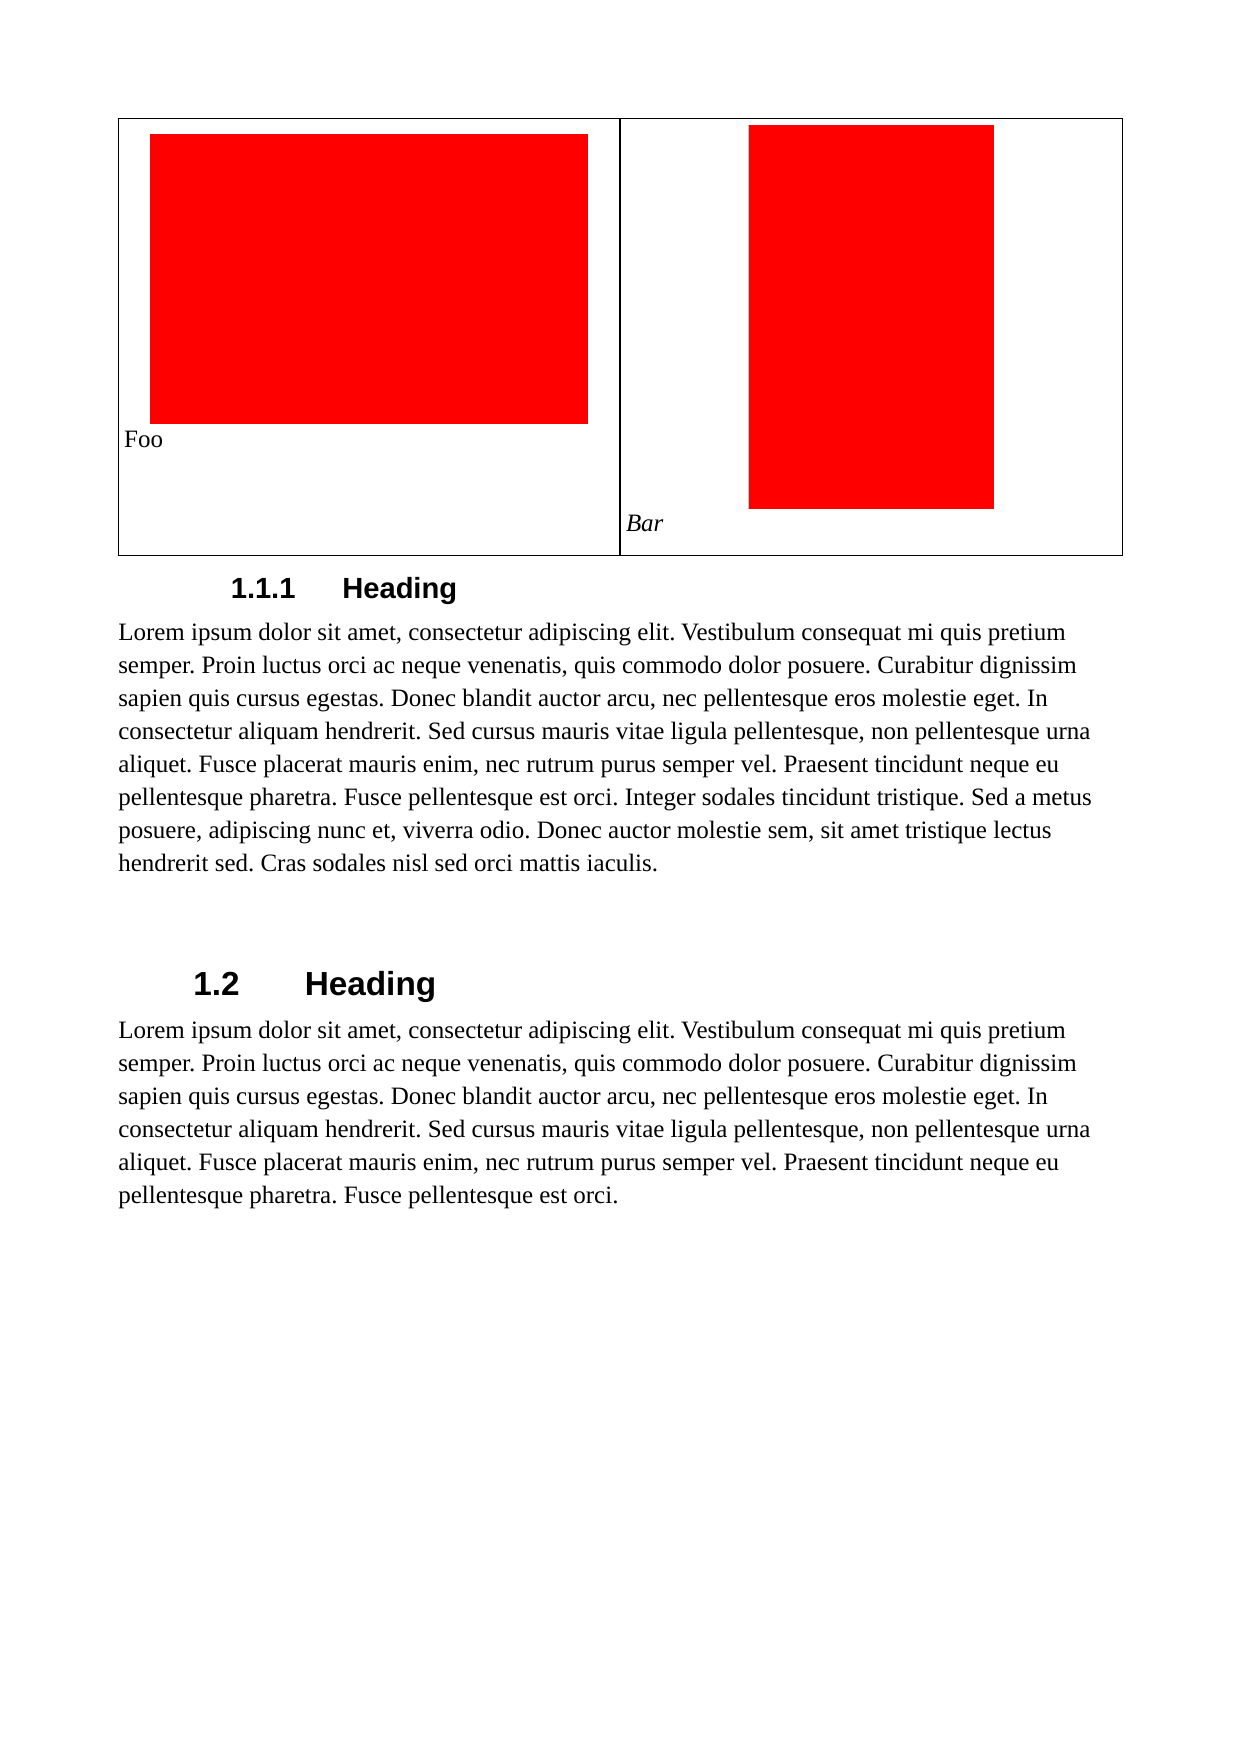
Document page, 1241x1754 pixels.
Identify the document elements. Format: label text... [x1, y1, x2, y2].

table_cell Bar [621, 119, 1122, 555]
subtitle Heading [193, 964, 1122, 1002]
table_cell Foo [119, 119, 619, 555]
text Lorem ipsum dolor sit amet, consectetur adipiscing elit. Vestibulum consequat mi quis pretium semper. Proin luctus orci ac neque venenatis, quis commodo dolor posuere. Curabitur dignissim sapien quis cursus egestas. Donec blandit auctor arcu, nec pellentesque eros molestie eget. In consectetur aliquam hendrerit. Sed cursus mauris vitae ligula pellentesque, non pellentesque urna aliquet. Fusce placerat mauris enim, nec rutrum purus semper vel. Praesent tincidunt neque eu pellentesque pharetra. Fusce pellentesque est orci. [118, 1015, 1122, 1209]
picture [150, 134, 588, 424]
subtitle Heading [231, 571, 1122, 604]
text Lorem ipsum dolor sit amet, consectetur adipiscing elit. Vestibulum consequat mi quis pretium semper. Proin luctus orci ac neque venenatis, quis commodo dolor posuere. Curabitur dignissim sapien quis cursus egestas. Donec blandit auctor arcu, nec pellentesque eros molestie eget. In consectetur aliquam hendrerit. Sed cursus mauris vitae ligula pellentesque, non pellentesque urna aliquet. Fusce placerat mauris enim, nec rutrum purus semper vel. Praesent tincidunt neque eu pellentesque pharetra. Fusce pellentesque est orci. Integer sodales tincidunt tristique. Sed a metus posuere, adipiscing nunc et, viverra odio. Donec auctor molestie sem, sit amet tristique lectus hendrerit sed. Cras sodales nisl sed orci mattis iaculis. [118, 617, 1122, 877]
picture [748, 125, 994, 509]
